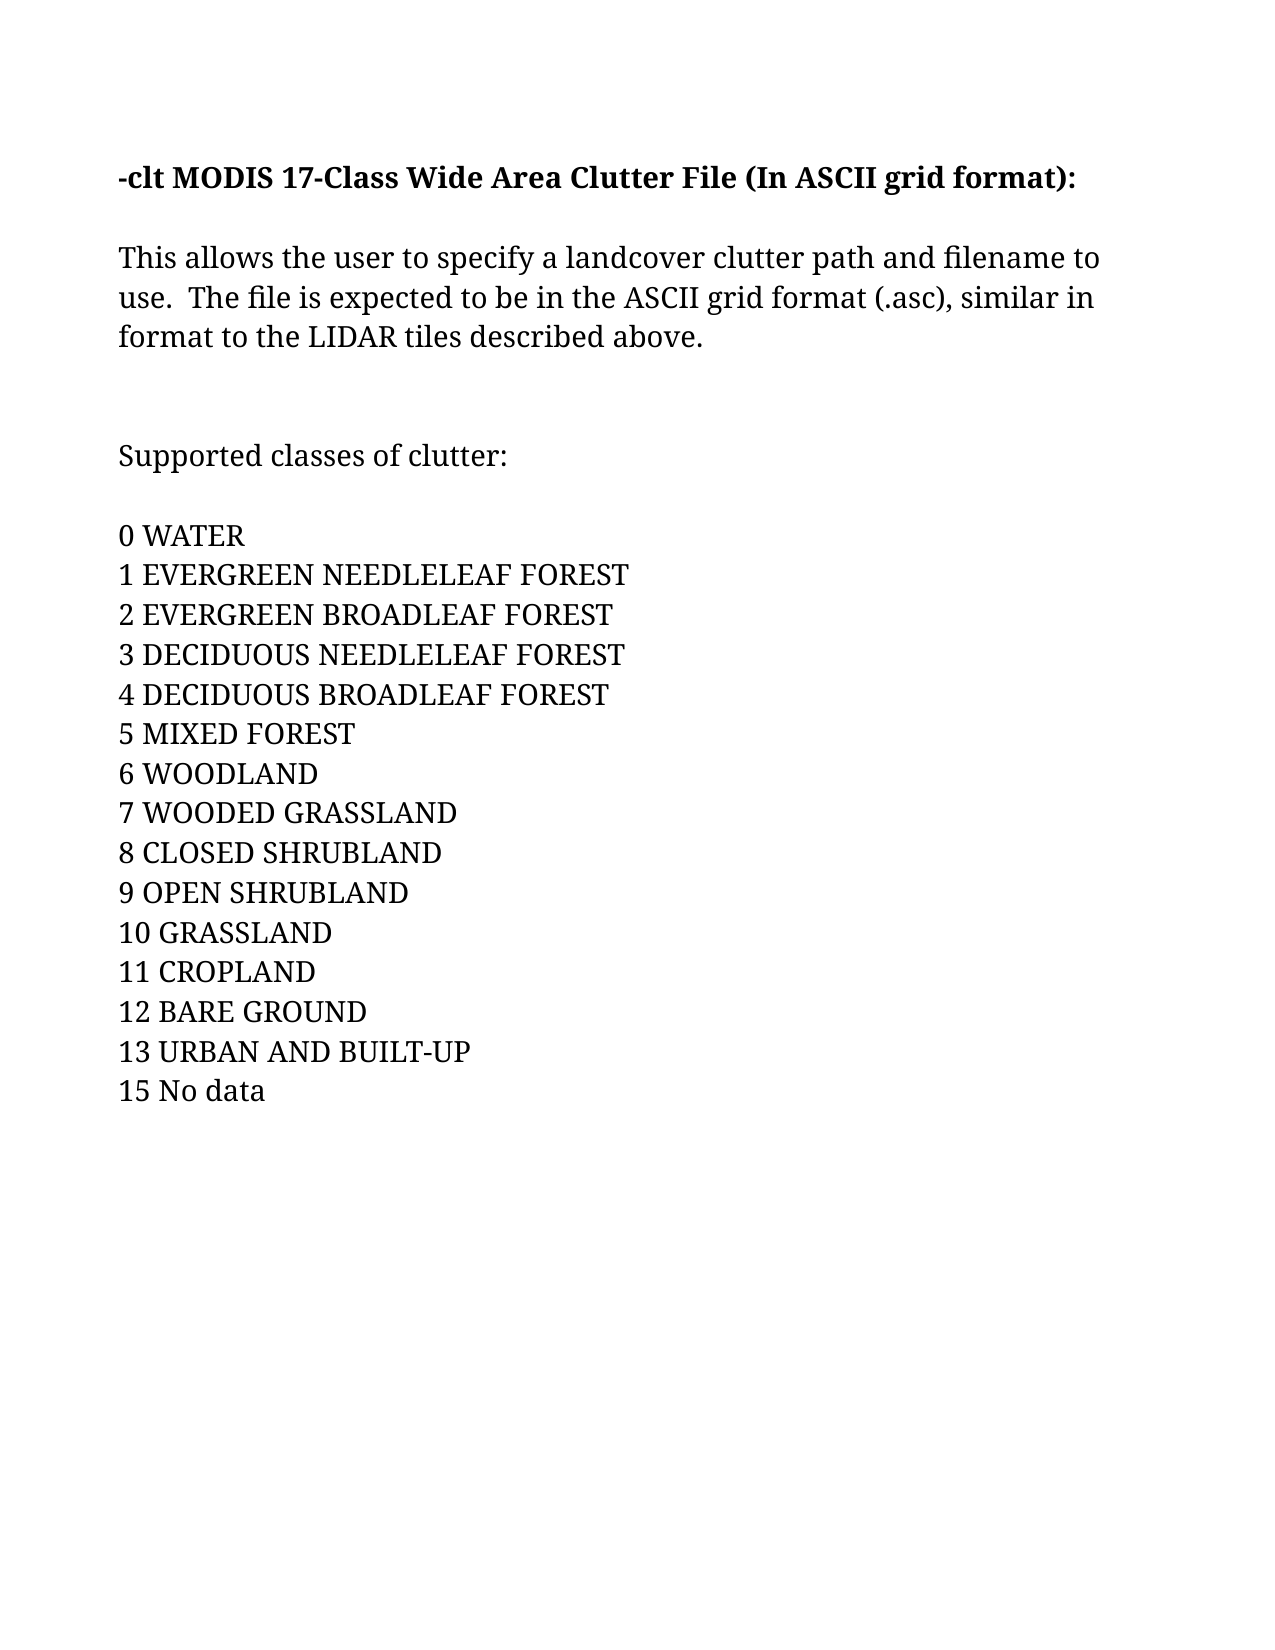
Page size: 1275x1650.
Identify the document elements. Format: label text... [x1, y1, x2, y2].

text This allows the user to specify a landcover clutter path and filename to use. The file is expected to be in the ASCII grid format (.asc), similar in format to the LIDAR tiles described above. [118, 237, 1157, 356]
text 6 WOODLAND [118, 753, 1157, 793]
text 2 EVERGREEN BROADLEAF FOREST [118, 594, 1157, 634]
text 7 WOODED GRASSLAND [118, 793, 1157, 832]
text 8 CLOSED SHRUBLAND [118, 832, 1157, 872]
text -clt MODIS 17-Class Wide Area Clutter File (In ASCII grid format): [118, 158, 1157, 197]
text 5 MIXED FOREST [118, 713, 1157, 753]
text 9 OPEN SHRUBLAND [118, 872, 1157, 912]
text 10 GRASSLAND [118, 912, 1157, 952]
text 3 DECIDUOUS NEEDLELEAF FOREST [118, 634, 1157, 674]
text Supported classes of clutter: [118, 436, 1157, 475]
text 1 EVERGREEN NEEDLELEAF FOREST [118, 555, 1157, 594]
text 11 CROPLAND [118, 952, 1157, 991]
text 13 URBAN AND BUILT-UP [118, 1031, 1157, 1071]
text 0 WATER [118, 515, 1157, 555]
text 15 No data [118, 1071, 1157, 1110]
text 12 BARE GROUND [118, 991, 1157, 1031]
text 4 DECIDUOUS BROADLEAF FOREST [118, 674, 1157, 713]
